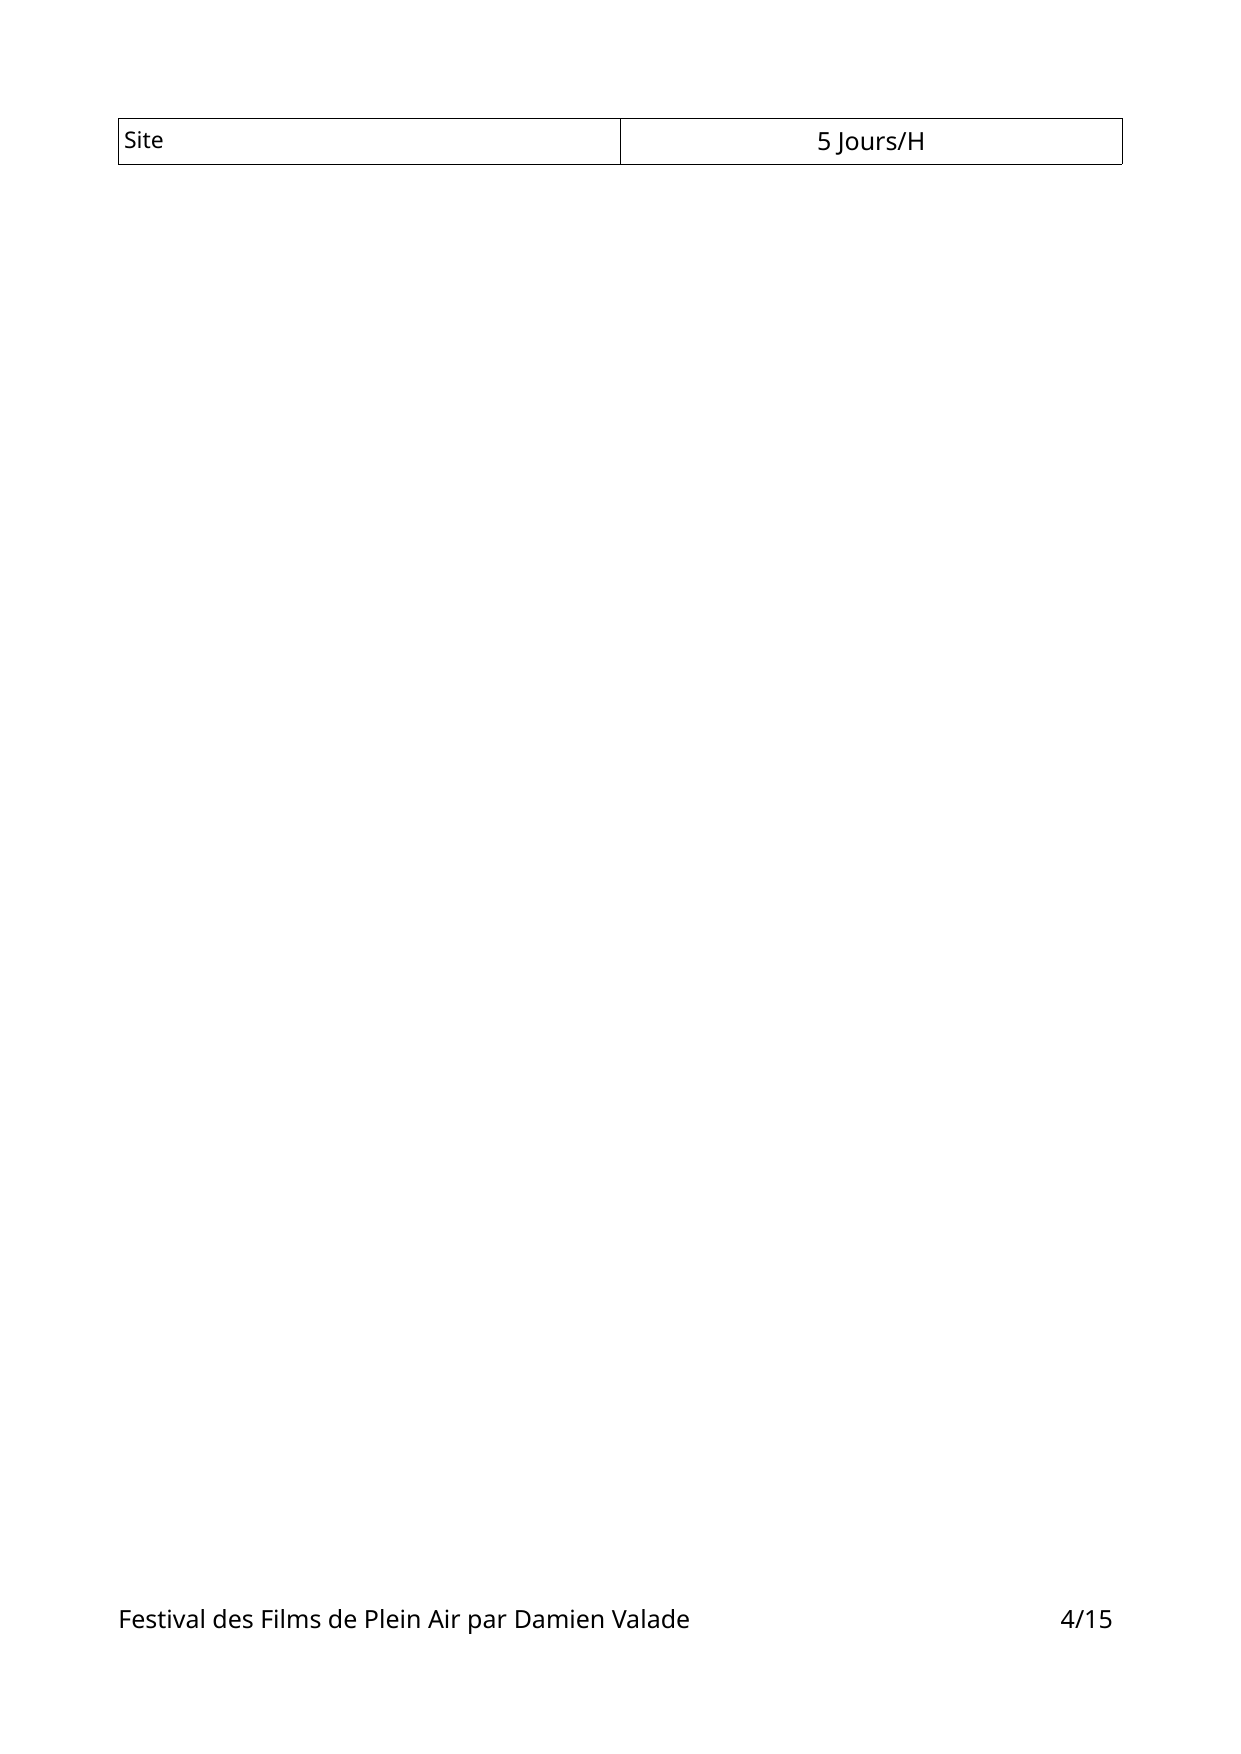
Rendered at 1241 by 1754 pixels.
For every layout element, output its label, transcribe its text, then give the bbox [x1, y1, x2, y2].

table_cell 5 Jours/H [621, 119, 1122, 164]
table_cell Site [119, 119, 620, 164]
